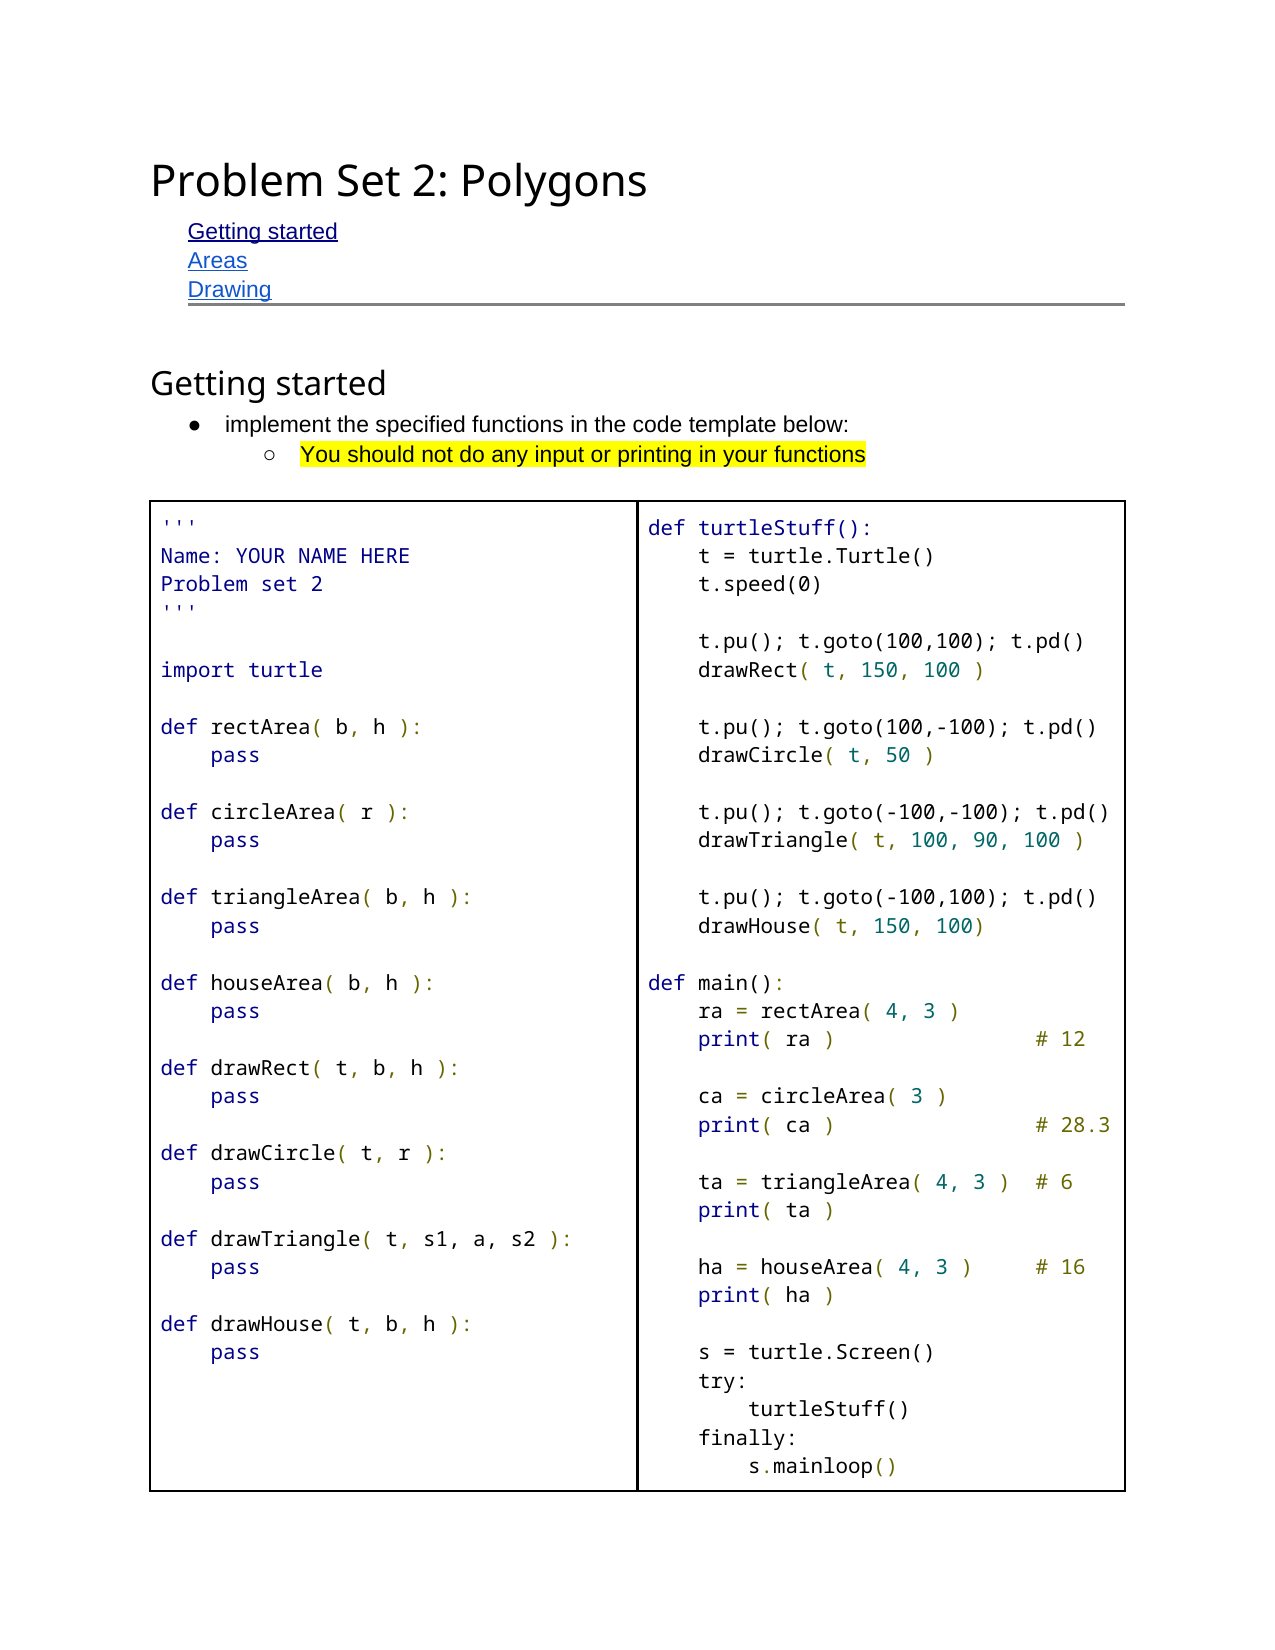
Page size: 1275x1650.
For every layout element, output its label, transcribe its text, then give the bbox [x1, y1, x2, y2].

title Problem Set 2: Polygons [150, 150, 1125, 209]
subtitle Getting started [150, 360, 1125, 405]
table_header def turtleStuff(): t = turtle.Turtle() t.speed(0) t.pu(); t.goto(100,100); t.pd() drawRect( t, 150, 100 ) t.pu(); t.goto(100,-100); t.pd() drawCircle( t, 50 ) t.pu(); t.goto(-100,-100); t.pd() drawTriangle( t, 100, 90, 100 ) t.pu(); t.goto(-100,100); t.pd() drawHouse( t, 150, 100) def main(): ra = rectArea( 4, 3 ) print( ra ) # 12 ca = circleArea( 3 ) print( ca ) # 28.3 ta = triangleArea( 4, 3 ) # 6 print( ta ) ha = houseArea( 4, 3 ) # 16 print( ha ) s = turtle.Screen() try: turtleStuff() finally: s.mainloop() [639, 502, 1124, 1490]
text Drawing [187, 277, 1125, 306]
text Getting started [187, 218, 1125, 244]
text Areas [187, 248, 1125, 273]
table_header ''' Name: YOUR NAME HERE Problem set 2 ''' import turtle def rectArea( b, h ): pass def circleArea( r ): pass def triangleArea( b, h ): pass def houseArea( b, h ): pass def drawRect( t, b, h ): pass def drawCircle( t, r ): pass def drawTriangle( t, s1, a, s2 ): pass def drawHouse( t, b, h ): pass [151, 502, 636, 1490]
list You should not do any input or printing in your functions [262, 441, 1125, 467]
list implement the specified functions in the code template below: [187, 412, 1125, 438]
